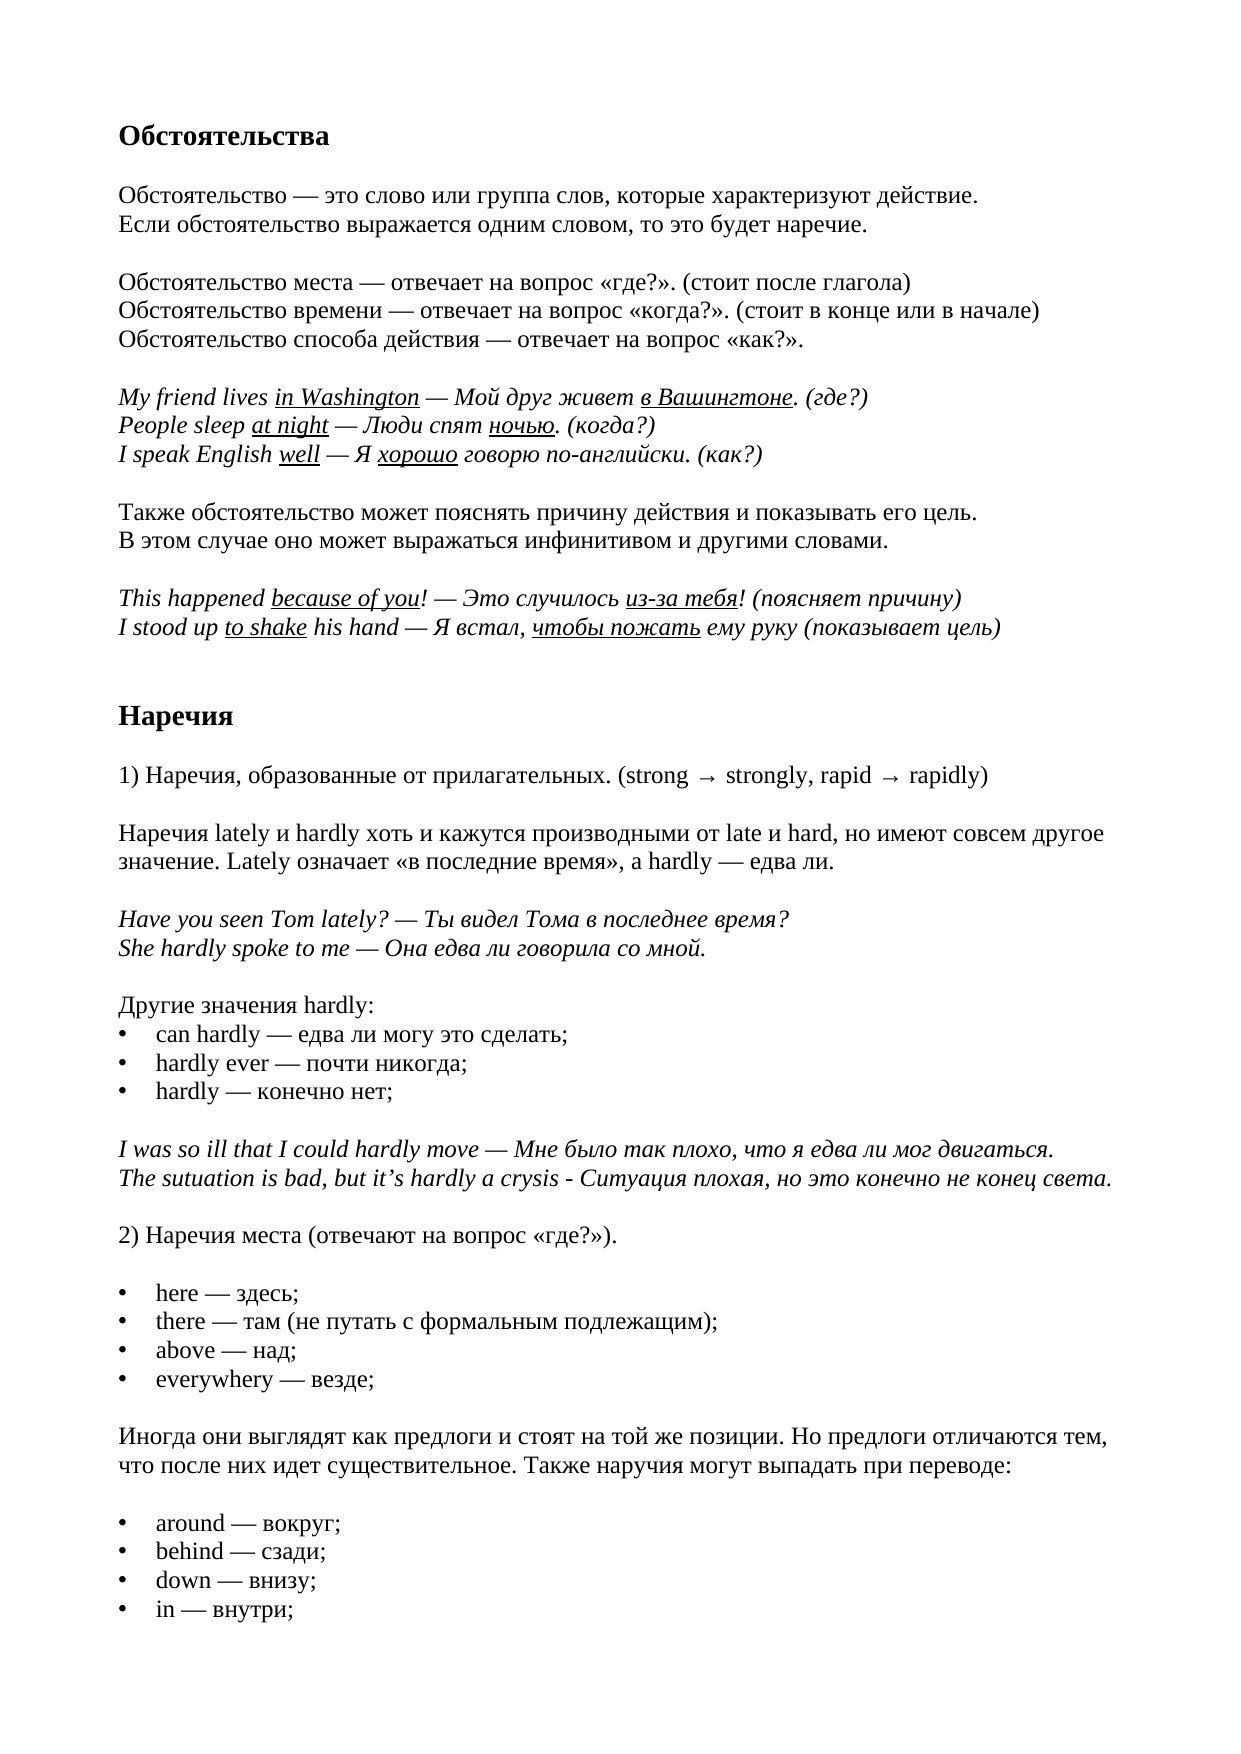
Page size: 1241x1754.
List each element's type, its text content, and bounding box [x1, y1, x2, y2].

text Также обстоятельство может пояснять причину действия и показывать его цель. [118, 497, 1122, 525]
text Другие значения hardly: [118, 990, 1122, 1019]
text Обстоятельства [118, 118, 1122, 152]
text Have you seen Tom lately? — Ты видел Тома в последнее время? [118, 904, 1122, 933]
text Если обстоятельство выражается одним словом, то это будет наречие. [118, 209, 1122, 238]
text She hardly spoke to me — Она едва ли говорила со мной. [118, 933, 1122, 961]
text 2) Наречия места (отвечают на вопрос «где?»). [118, 1220, 1122, 1249]
text Обстоятельство способа действия — отвечает на вопрос «как?». [118, 324, 1122, 353]
list here — здесь; [118, 1278, 1122, 1306]
list around — вокруг; [118, 1508, 1122, 1536]
list hardly — конечно нет; [118, 1076, 1122, 1105]
list above — над; [118, 1335, 1122, 1364]
text В этом случае оно может выражаться инфинитивом и другими словами. [118, 525, 1122, 554]
list hardly ever — почти никогда; [118, 1048, 1122, 1076]
text My friend lives in Washington — Мой друг живет в Вашингтоне. (где?) [118, 382, 1122, 410]
list in — внутри; [118, 1594, 1122, 1623]
list everywhery — везде; [118, 1364, 1122, 1393]
text Иногда они выглядят как предлоги и стоят на той же позиции. Но предлоги отличаются тем, что после них идет существительное. Также наручия могут выпадать при переводе: [118, 1421, 1122, 1479]
text This happened because of you! — Это случилось из-за тебя! (поясняет причину) [118, 583, 1122, 612]
text Наречия lately и hardly хоть и кажутся производными от late и hard, но имеют совсем другое значение. Lately означает «в последние время», а hardly — едва ли. [118, 818, 1122, 875]
text I stood up to shake his hand — Я встал, чтобы пожать ему руку (показывает цель) [118, 612, 1122, 640]
text Обстоятельство места — отвечает на вопрос «где?». (стоит после глагола) [118, 267, 1122, 295]
list there — там (не путать с формальным подлежащим); [118, 1306, 1122, 1335]
text Наречия [118, 698, 1122, 731]
text Обстоятельство — это слово или группа слов, которые характеризуют действие. [118, 180, 1122, 209]
text I was so ill that I could hardly move — Мне было так плохо, что я едва ли мог двигаться. [118, 1134, 1122, 1163]
list behind — сзади; [118, 1536, 1122, 1565]
text 1) Наречия, образованные от прилагательных. (strong → strongly, rapid → rapidly) [118, 760, 1122, 789]
text Обстоятельство времени — отвечает на вопрос «когда?». (стоит в конце или в начале) [118, 295, 1122, 324]
list can hardly — едва ли могу это сделать; [118, 1019, 1122, 1048]
text People sleep at night — Люди спят ночью. (когда?) [118, 410, 1122, 439]
text I speak English well — Я хорошо говорю по-английски. (как?) [118, 439, 1122, 468]
text The sutuation is bad, but it’s hardly a crysis - Ситуация плохая, но это конечно не конец света. [118, 1163, 1122, 1191]
list down — внизу; [118, 1565, 1122, 1594]
